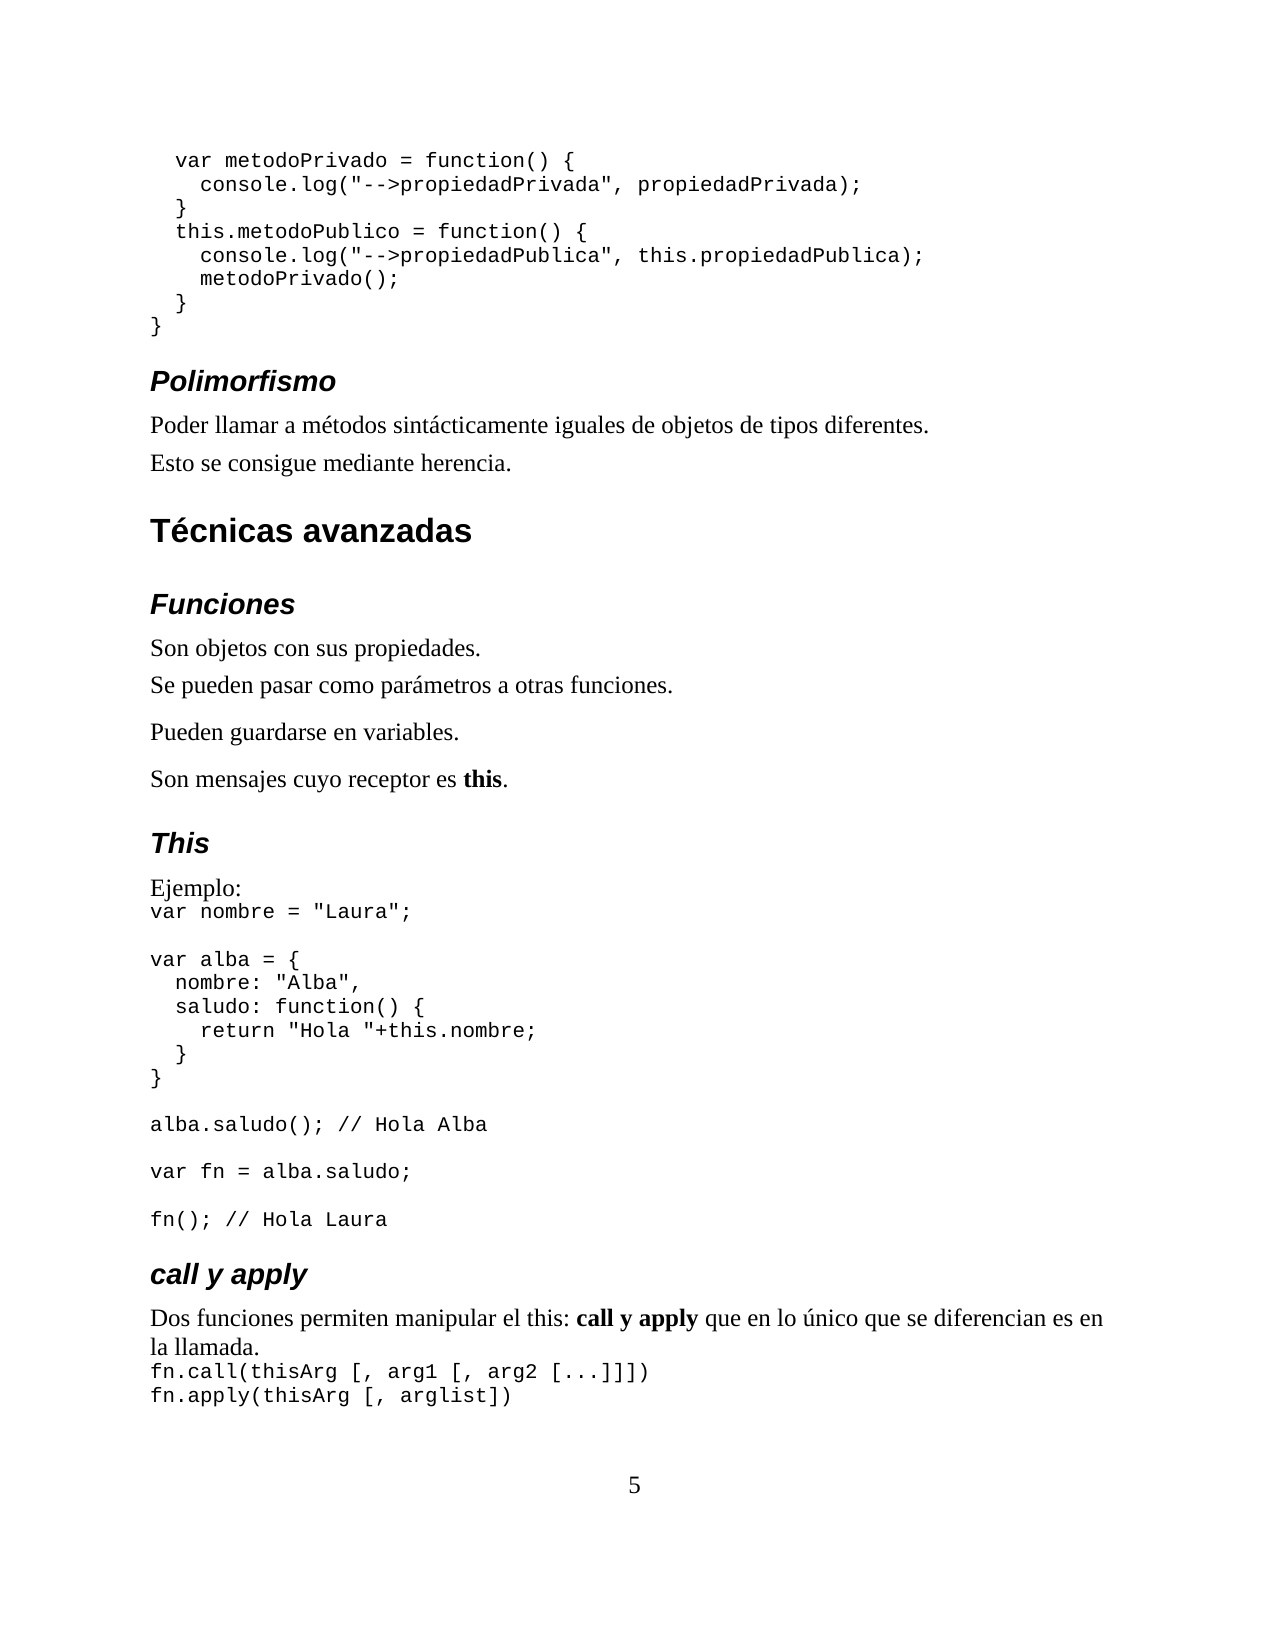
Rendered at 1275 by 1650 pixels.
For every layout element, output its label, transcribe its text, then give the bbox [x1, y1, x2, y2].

subtitle call y apply [150, 1257, 1125, 1291]
text var fn = alba.saludo; [150, 1161, 1125, 1185]
text } [150, 1043, 1125, 1067]
text nombre: "Alba", [150, 972, 1125, 996]
text Esto se consigue mediante herencia. [150, 448, 1125, 477]
text this.metodoPublico = function() { [150, 221, 1125, 244]
text saludo: function() { [150, 996, 1125, 1019]
text Se pueden pasar como parámetros a otras funciones. [150, 671, 1125, 699]
text } [150, 1067, 1125, 1091]
text Son objetos con sus propiedades. [150, 633, 1125, 662]
text Pueden guardarse en variables. [150, 717, 1125, 746]
subtitle Funciones [150, 587, 1125, 620]
text } [150, 197, 1125, 221]
text fn.apply(thisArg [, arglist]) [150, 1384, 1125, 1408]
text Son mensajes cuyo receptor es this. [150, 764, 1125, 793]
text return "Hola "+this.nombre; [150, 1019, 1125, 1043]
text var alba = { [150, 949, 1125, 972]
text console.log("-->propiedadPrivada", propiedadPrivada); [150, 174, 1125, 197]
text fn.call(thisArg [, arg1 [, arg2 [...]]]) [150, 1361, 1125, 1384]
text var nombre = "Laura"; [150, 901, 1125, 925]
text var metodoPrivado = function() { [150, 150, 1125, 174]
text Dos funciones permiten manipular el this: call y apply que en lo único que se diferencian es en la llamada. [150, 1303, 1125, 1361]
text alba.saludo(); // Hola Alba [150, 1114, 1125, 1138]
text fn(); // Hola Laura [150, 1209, 1125, 1232]
text } [150, 316, 1125, 339]
subtitle This [150, 827, 1125, 860]
text metodoPrivado(); [150, 268, 1125, 292]
text console.log("-->propiedadPublica", this.propiedadPublica); [150, 244, 1125, 268]
subtitle Polimorfismo [150, 364, 1125, 398]
text Ejemplo: [150, 873, 1125, 901]
text Poder llamar a métodos sintácticamente iguales de objetos de tipos diferentes. [150, 410, 1125, 439]
subtitle Técnicas avanzadas [150, 511, 1125, 549]
text } [150, 292, 1125, 316]
